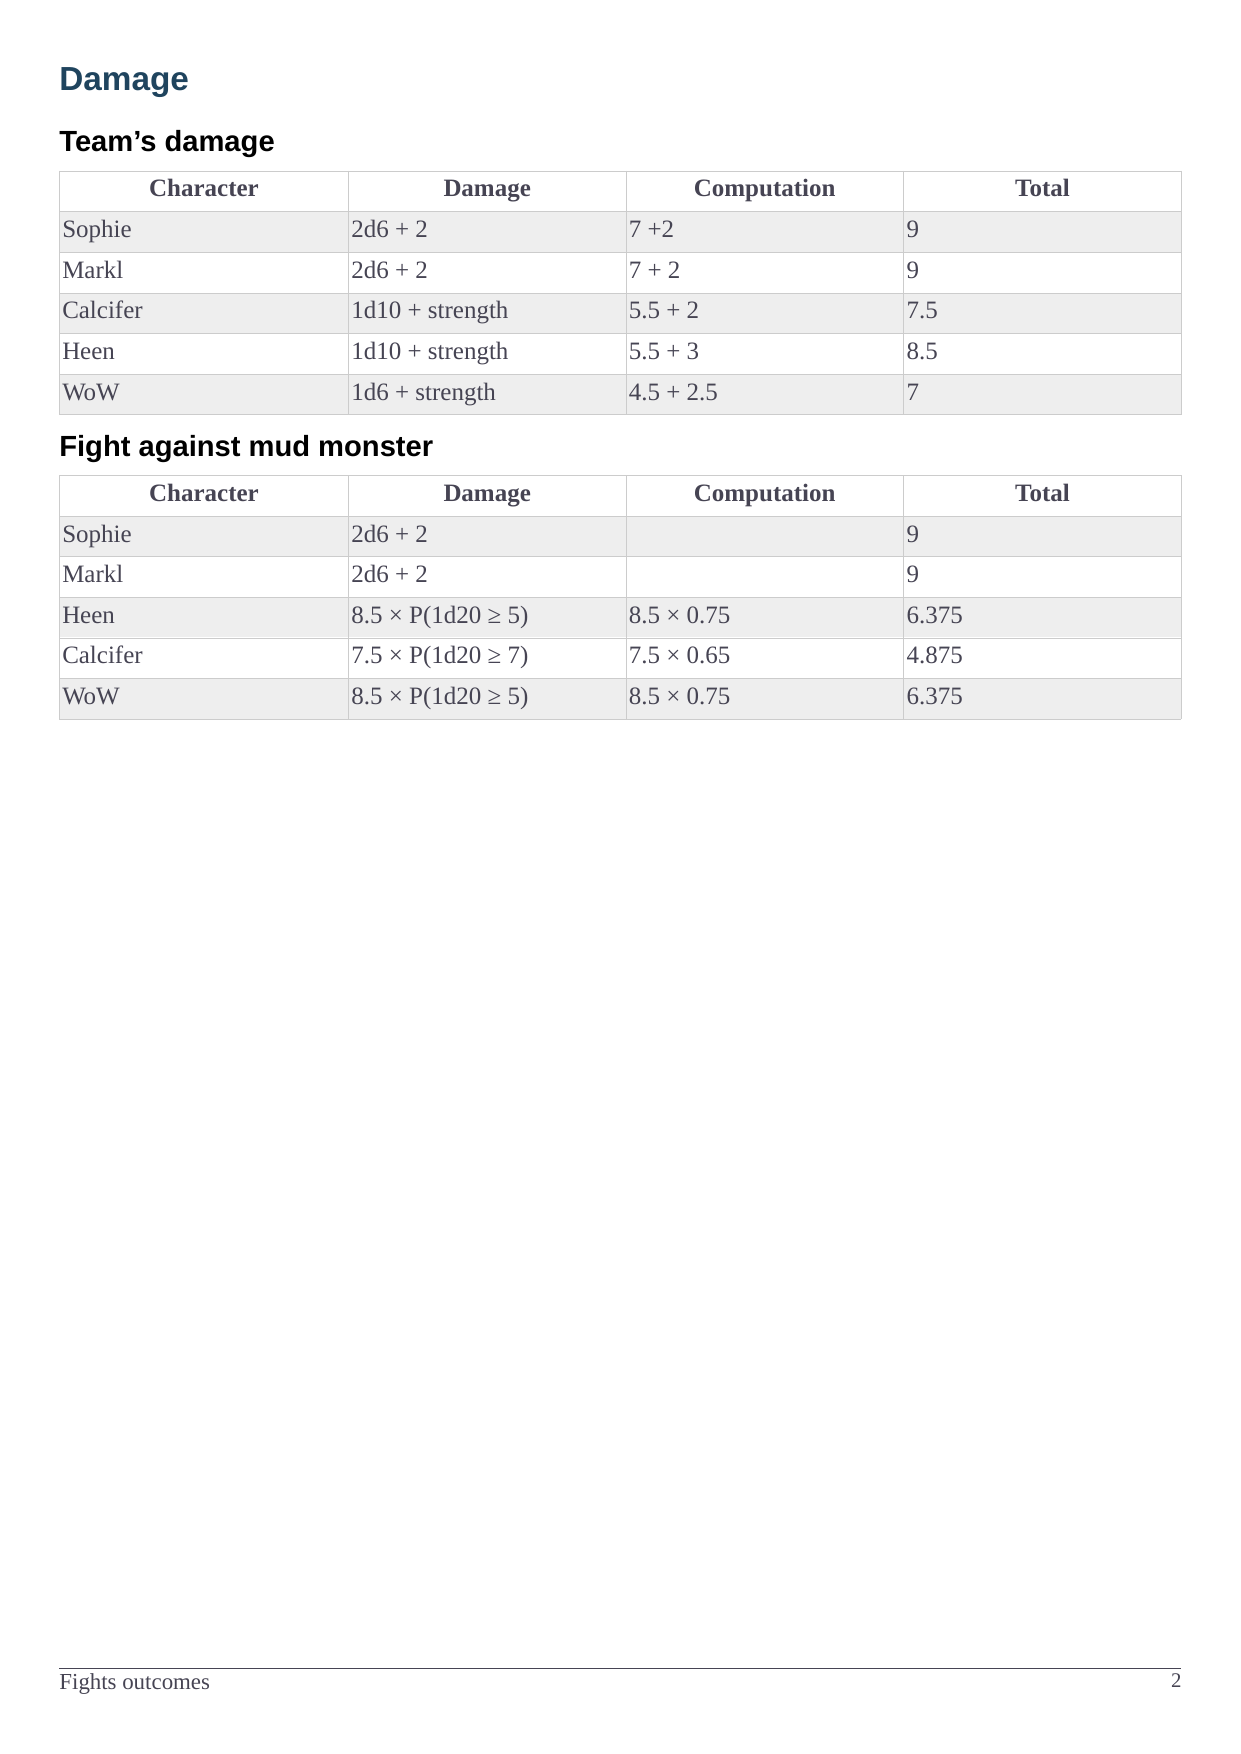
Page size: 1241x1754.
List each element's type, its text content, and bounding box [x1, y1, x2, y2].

table_cell 2d6 + 2 [349, 557, 626, 597]
table_cell 6.375 [904, 598, 1181, 637]
table_cell Markl [60, 557, 348, 597]
table_header Character [60, 476, 348, 516]
table_cell Heen [60, 598, 348, 637]
table_cell 1d10 + strength [349, 334, 626, 374]
table_cell Calcifer [60, 294, 348, 333]
table_cell 6.375 [904, 679, 1181, 719]
table_cell 1d6 + strength [349, 375, 626, 414]
subtitle Team’s damage [59, 124, 1181, 158]
subtitle Fight against mud monster [59, 429, 1181, 462]
table_cell 5.5 + 3 [627, 334, 903, 374]
table_cell 7.5 × P(1d20 ≥ 7) [349, 639, 626, 678]
table_cell 4.875 [904, 639, 1181, 678]
table_cell 5.5 + 2 [627, 294, 903, 333]
table_cell 9 [904, 212, 1181, 252]
table_cell 8.5 × 0.75 [627, 679, 903, 719]
table_cell 7 [904, 375, 1181, 414]
table_header Total [904, 172, 1181, 211]
subtitle Damage [59, 59, 1181, 97]
table_cell 8.5 × P(1d20 ≥ 5) [349, 598, 626, 637]
table_cell 8.5 [904, 334, 1181, 374]
table_header Damage [349, 172, 626, 211]
table_cell 7 +2 [627, 212, 903, 252]
table_cell WoW [60, 679, 348, 719]
table_cell [627, 557, 903, 597]
table_cell 7.5 [904, 294, 1181, 333]
table_header Computation [627, 476, 903, 516]
table_cell WoW [60, 375, 348, 414]
table_cell Sophie [60, 517, 348, 556]
table_header Character [60, 172, 348, 211]
table_cell 8.5 × 0.75 [627, 598, 903, 637]
table_cell Heen [60, 334, 348, 374]
table_cell 9 [904, 557, 1181, 597]
table_cell 7 + 2 [627, 253, 903, 292]
table_cell 7.5 × 0.65 [627, 639, 903, 678]
table_header Computation [627, 172, 903, 211]
table_cell 2d6 + 2 [349, 212, 626, 252]
table_cell Calcifer [60, 639, 348, 678]
table_cell 4.5 + 2.5 [627, 375, 903, 414]
table_cell 9 [904, 517, 1181, 556]
table_cell Sophie [60, 212, 348, 252]
table_cell 9 [904, 253, 1181, 292]
table_cell 1d10 + strength [349, 294, 626, 333]
table_cell [627, 517, 903, 556]
table_cell 8.5 × P(1d20 ≥ 5) [349, 679, 626, 719]
table_cell 2d6 + 2 [349, 253, 626, 292]
table_header Total [904, 476, 1181, 516]
table_cell 2d6 + 2 [349, 517, 626, 556]
table_header Damage [349, 476, 626, 516]
table_cell Markl [60, 253, 348, 292]
